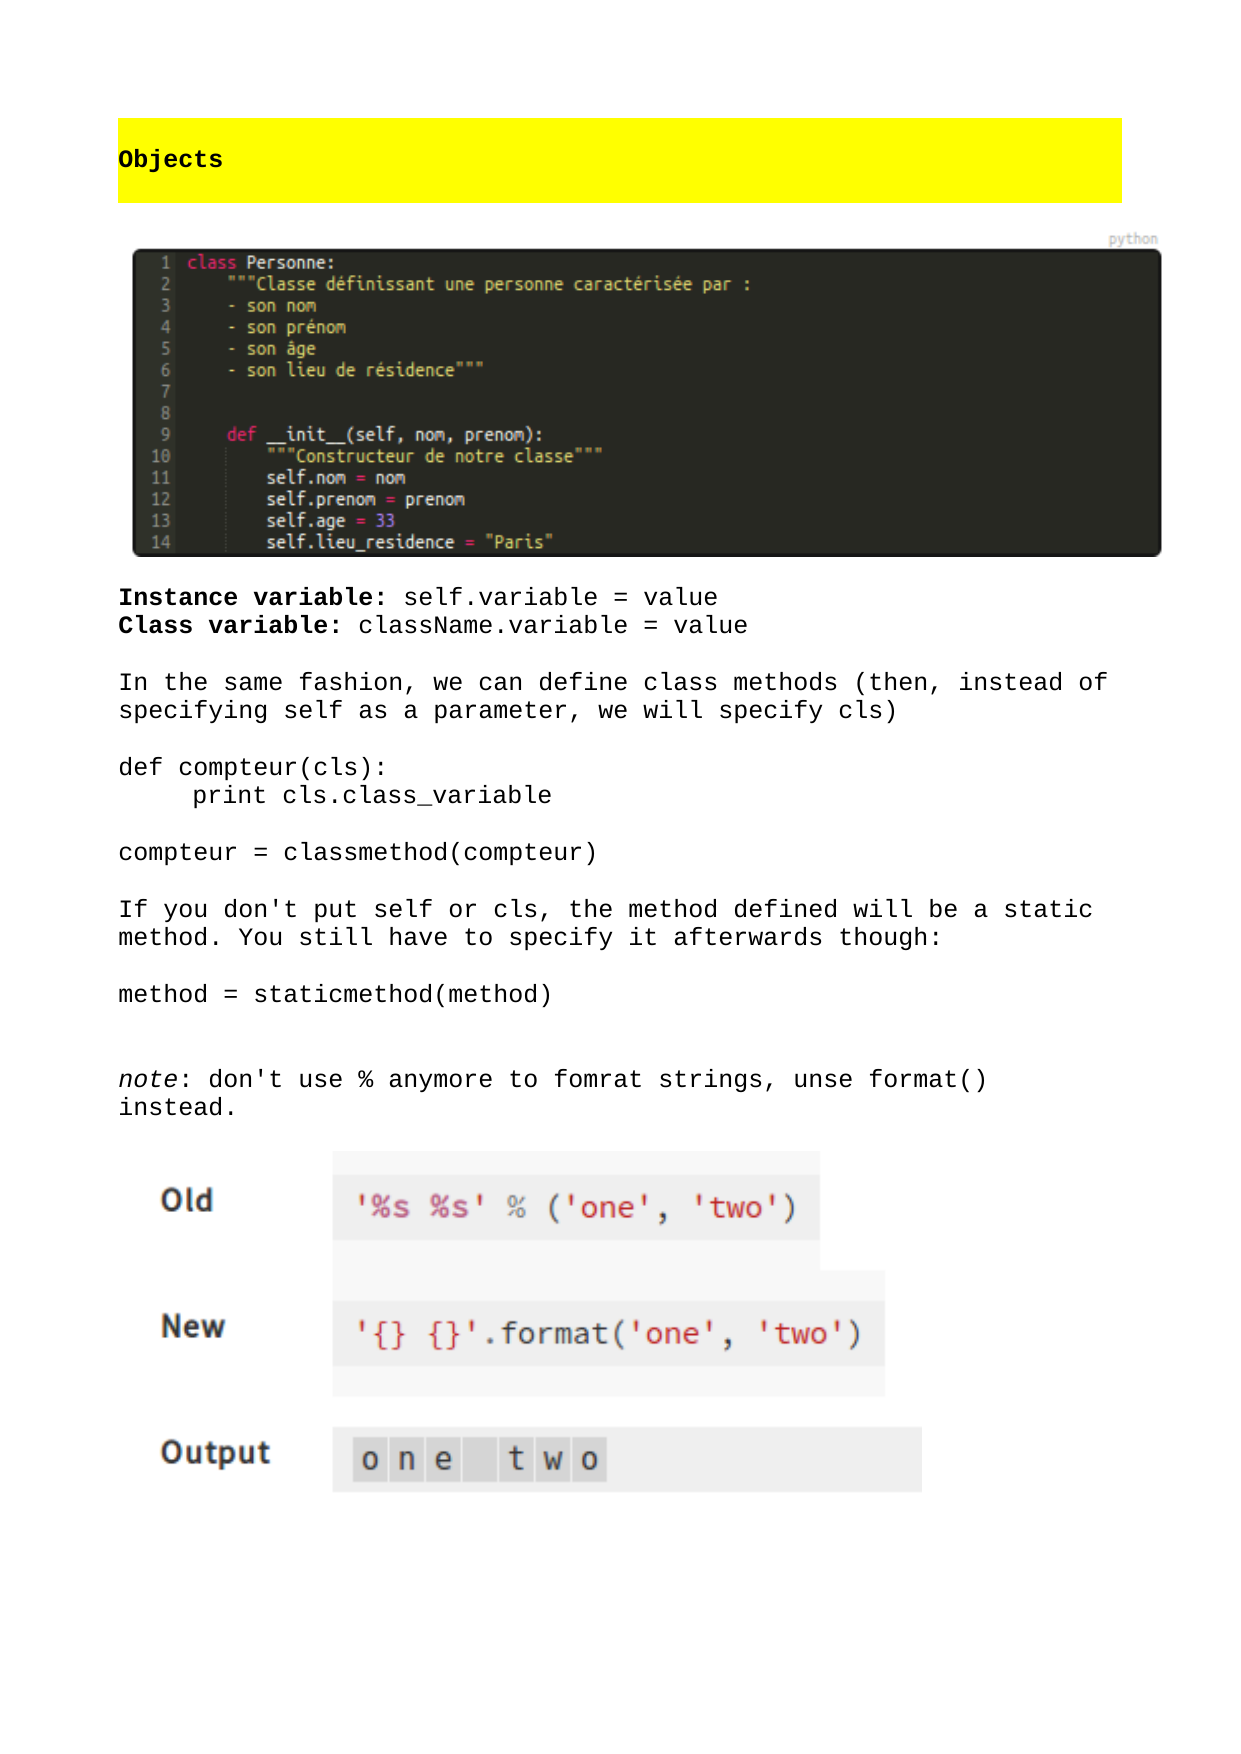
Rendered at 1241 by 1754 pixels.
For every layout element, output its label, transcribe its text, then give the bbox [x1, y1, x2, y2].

text Objects [118, 146, 1122, 175]
picture [118, 1151, 922, 1519]
text note: don't use % anymore to fomrat strings, unse format() instead. [118, 1066, 1122, 1123]
picture [118, 231, 1169, 557]
text print cls.class_variable [118, 783, 1122, 811]
text If you don't put self or cls, the method defined will be a static method. You still have to specify it afterwards though: [118, 896, 1122, 953]
text Class variable: className.variable = value [118, 613, 1122, 641]
text Instance variable: self.variable = value [118, 585, 1122, 613]
text compteur = classmethod(compteur) [118, 840, 1122, 868]
text In the same fashion, we can define class methods (then, instead of specifying self as a parameter, we will specify cls) [118, 670, 1122, 726]
text method = staticmethod(method) [118, 981, 1122, 1010]
text def compteur(cls): [118, 755, 1122, 783]
